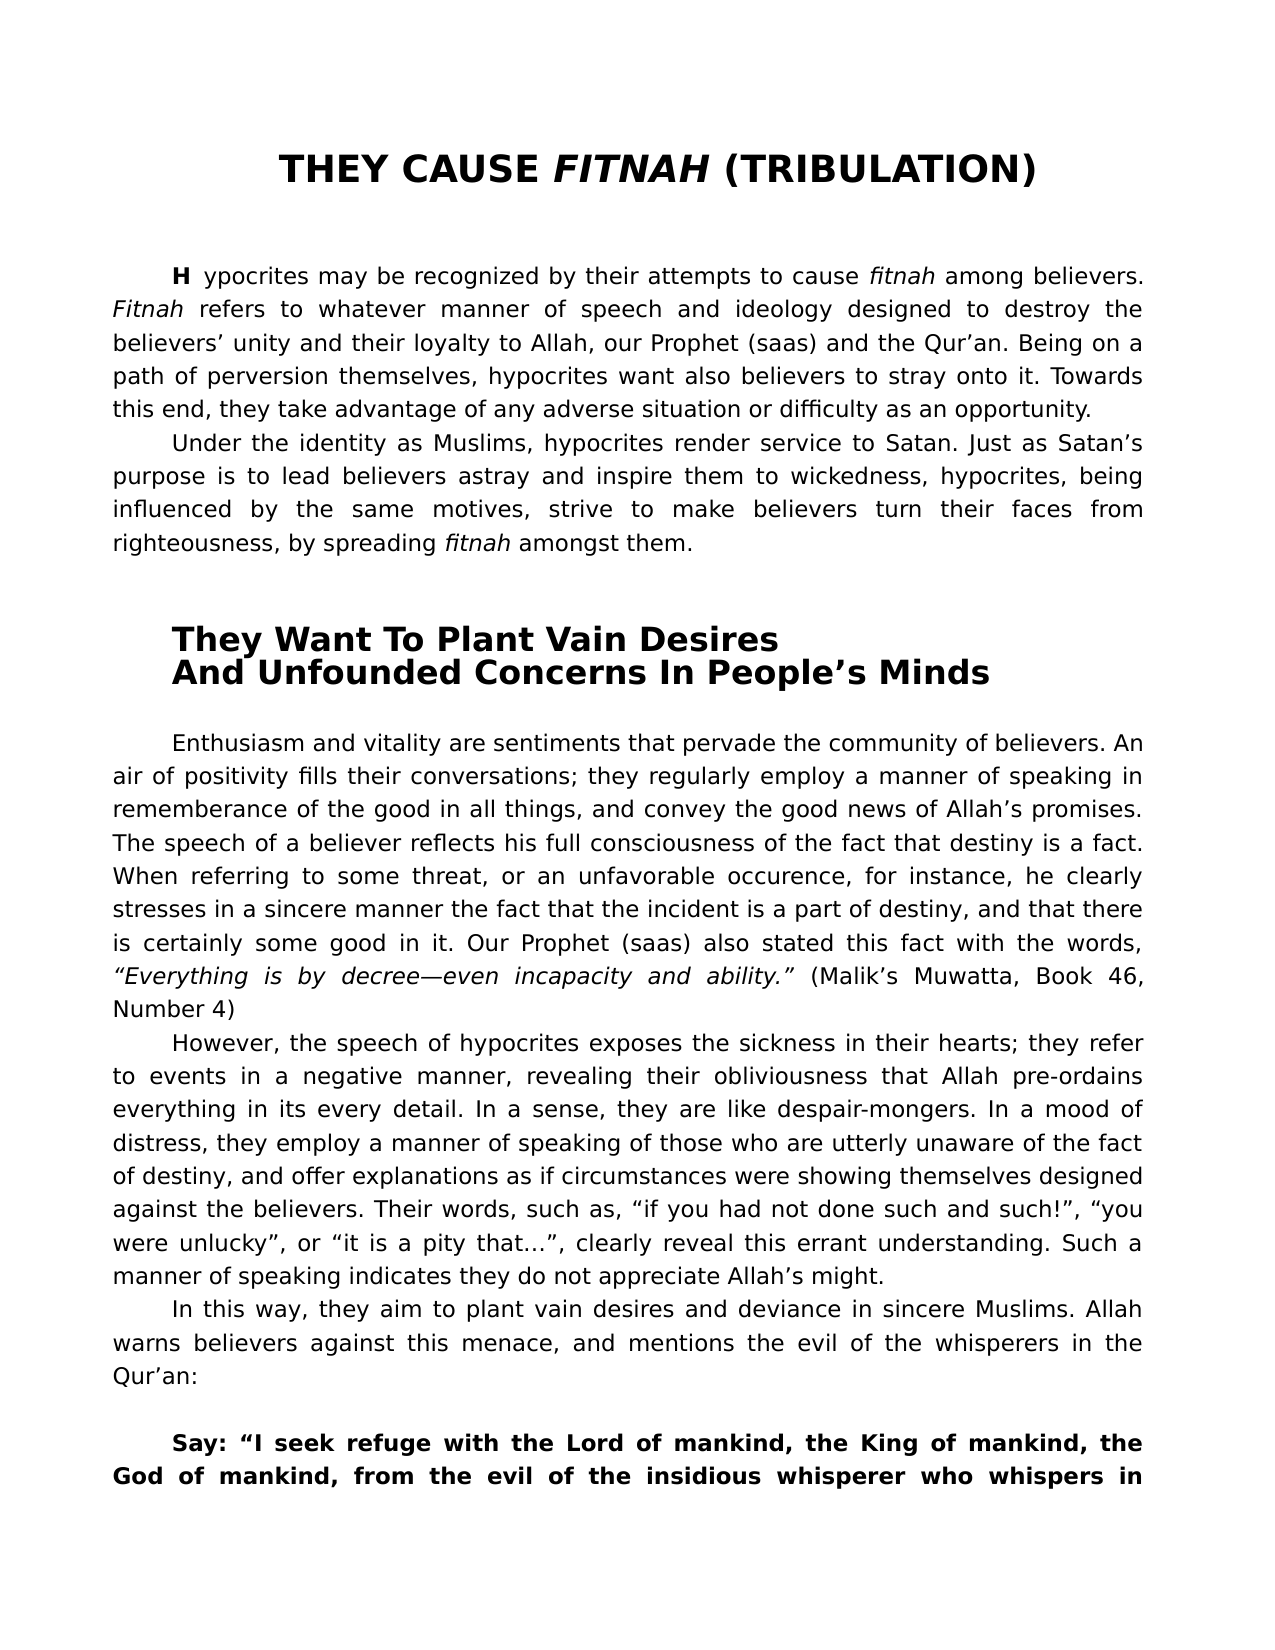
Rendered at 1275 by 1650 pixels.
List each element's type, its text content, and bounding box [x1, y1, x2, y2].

text They Want To Plant Vain Desires [112, 624, 1145, 658]
text However, the speech of hypocrites exposes the sickness in their hearts; they refer to events in a negative manner, revealing their obliviousness that Allah pre-ordains everything in its every detail. In a sense, they are like despair-mongers. In a mood of distress, they employ a manner of speaking of those who are utterly unaware of the fact of destiny, and offer explanations as if circumstances were showing themselves designed against the believers. Their words, such as, “if you had not done such and such!”, “you were unlucky”, or “it is a pity that…”, clearly reveal this errant understanding. Such a manner of speaking indicates they do not appreciate Allah’s might. [112, 1024, 1145, 1291]
text THEY CAUSE FITNAH (TRIBULATION) [112, 148, 1145, 191]
text Hypocrites may be recognized by their attempts to cause fitnah among believers. Fitnah refers to whatever manner of speech and ideology designed to destroy the believers’ unity and their loyalty to Allah, our Prophet (saas) and the Qur’an. Being on a path of perversion themselves, hypocrites want also believers to stray onto it. Towards this end, they take advantage of any adverse situation or difficulty as an opportunity. [112, 258, 1145, 424]
text Under the identity as Muslims, hypocrites render service to Satan. Just as Satan’s purpose is to lead believers astray and inspire them to wickedness, hypocrites, being influenced by the same motives, strive to make believers turn their faces from righteousness, by spreading fitnah amongst them. [112, 424, 1145, 558]
text Say: “I seek refuge with the Lord of mankind, the King of mankind, the God of mankind, from the evil of the insidious whisperer who whispers in [112, 1424, 1145, 1491]
text Enthusiasm and vitality are sentiments that pervade the community of believers. An air of positivity fills their conversations; they regularly employ a manner of speaking in rememberance of the good in all things, and convey the good news of Allah’s promises. The speech of a believer reflects his full consciousness of the fact that destiny is a fact. When referring to some threat, or an unfavorable occurence, for instance, he clearly stresses in a sincere manner the fact that the incident is a part of destiny, and that there is certainly some good in it. Our Prophet (saas) also stated this fact with the words, “Everything is by decree—even incapacity and ability.” (Malik’s Muwatta, Book 46, Number 4) [112, 724, 1145, 1024]
text And Unfounded Concerns In People’s Minds [112, 658, 1145, 691]
text In this way, they aim to plant vain desires and deviance in sincere Muslims. Allah warns believers against this menace, and mentions the evil of the whisperers in the Qur’an: [112, 1291, 1145, 1391]
